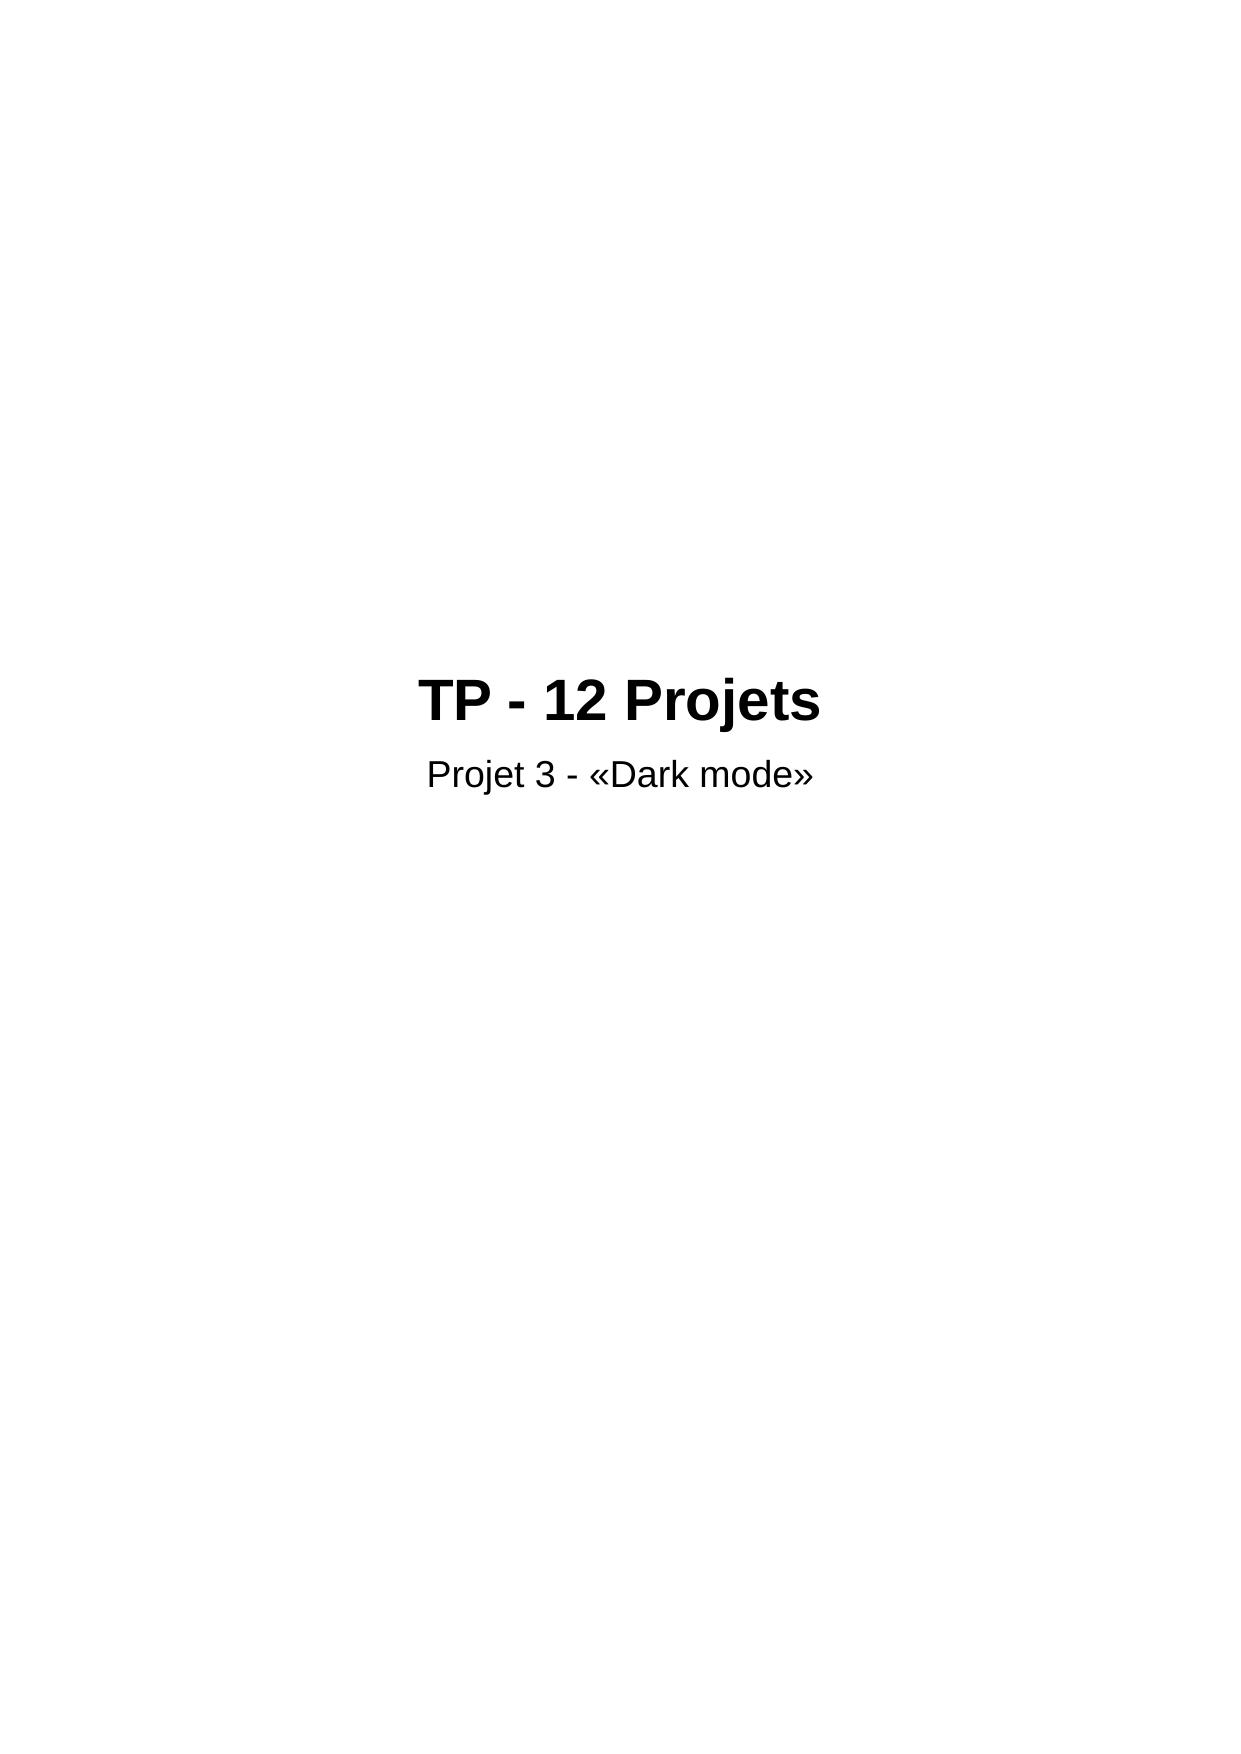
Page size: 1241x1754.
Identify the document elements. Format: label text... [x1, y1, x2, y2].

subtitle Projet 3 - «Dark mode» [118, 752, 1122, 795]
title TP - 12 Projets [118, 666, 1122, 733]
